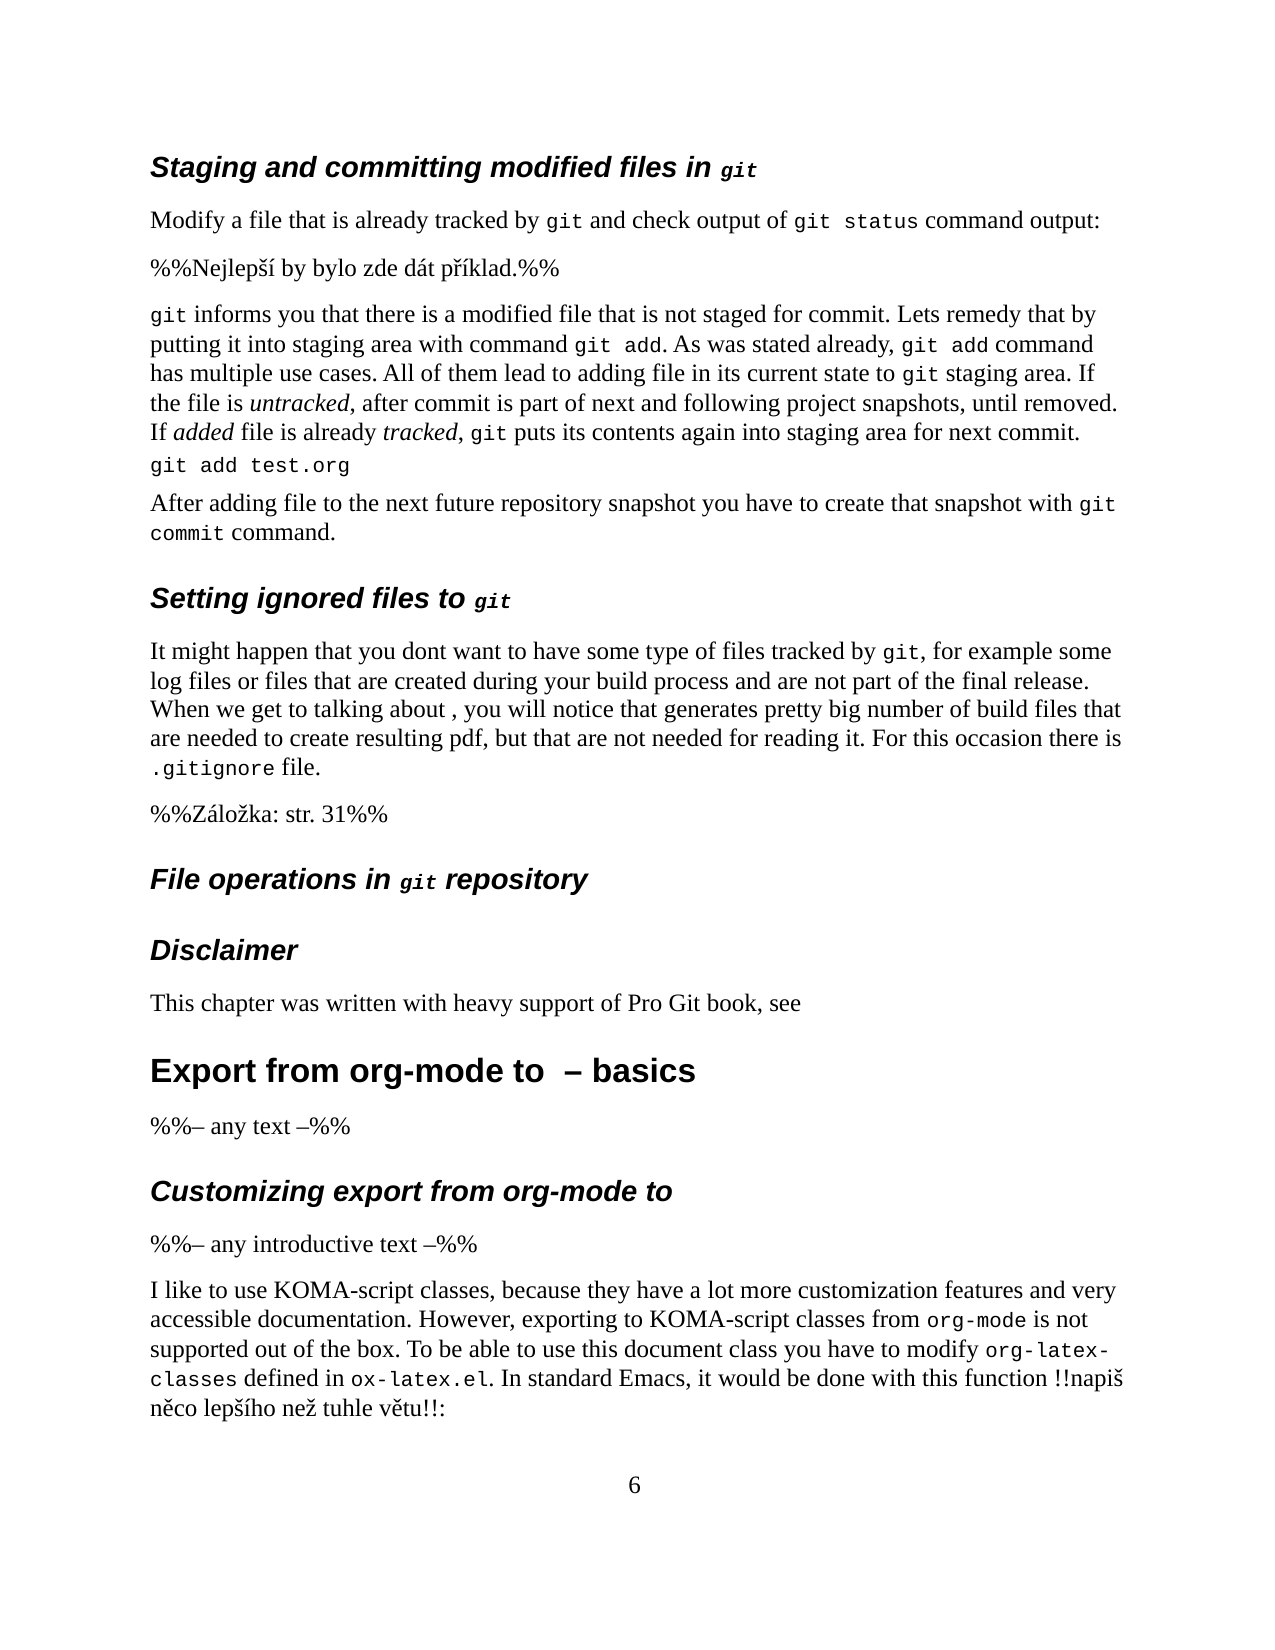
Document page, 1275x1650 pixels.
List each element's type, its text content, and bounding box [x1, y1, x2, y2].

subtitle Staging and committing modified files in git [150, 150, 1125, 184]
text %%– any text –%% [150, 1111, 1125, 1140]
subtitle Export from org-mode to – basics [150, 1051, 1125, 1090]
subtitle Customizing export from org-mode to [150, 1174, 1125, 1207]
subtitle Disclaimer [150, 933, 1125, 967]
text git informs you that there is a modified file that is not staged for commit. Lets remedy that by putting it into staging area with command git add. As was stated already, git add command has multiple use cases. All of them lead to adding file in its current state to git staging area. If the file is untracked, after commit is part of next and following project snapshots, until removed. If added file is already tracked, git puts its contents again into staging area for next commit. [150, 299, 1125, 446]
text This chapter was written with heavy support of Pro Git book, see [150, 988, 1125, 1017]
text After adding file to the next future repository snapshot you have to create that snapshot with git commit command. [150, 488, 1125, 547]
text %%Záložka: str. 31%% [150, 799, 1125, 828]
text It might happen that you dont want to have some type of files tracked by git, for example some log files or files that are created during your build process and are not part of the final release. When we get to talking about , you will notice that generates pretty big number of build files that are needed to create resulting pdf, but that are not needed for reading it. For this occasion there is .gitignore file. [150, 636, 1125, 782]
subtitle File operations in git repository [150, 862, 1125, 896]
text git add test.org [150, 455, 1125, 479]
text Modify a file that is already tracked by git and check output of git status command output: [150, 205, 1125, 235]
text %%Nejlepší by bylo zde dát příklad.%% [150, 253, 1125, 281]
subtitle Setting ignored files to git [150, 581, 1125, 615]
text I like to use KOMA-script classes, because they have a lot more customization features and very accessible documentation. However, exporting to KOMA-script classes from org-mode is not supported out of the box. To be able to use this document class you have to modify org-latex-classes defined in ox-latex.el. In standard Emacs, it would be done with this function !!napiš něco lepšího než tuhle větu!!: [150, 1276, 1125, 1422]
text %%– any introductive text –%% [150, 1229, 1125, 1258]
